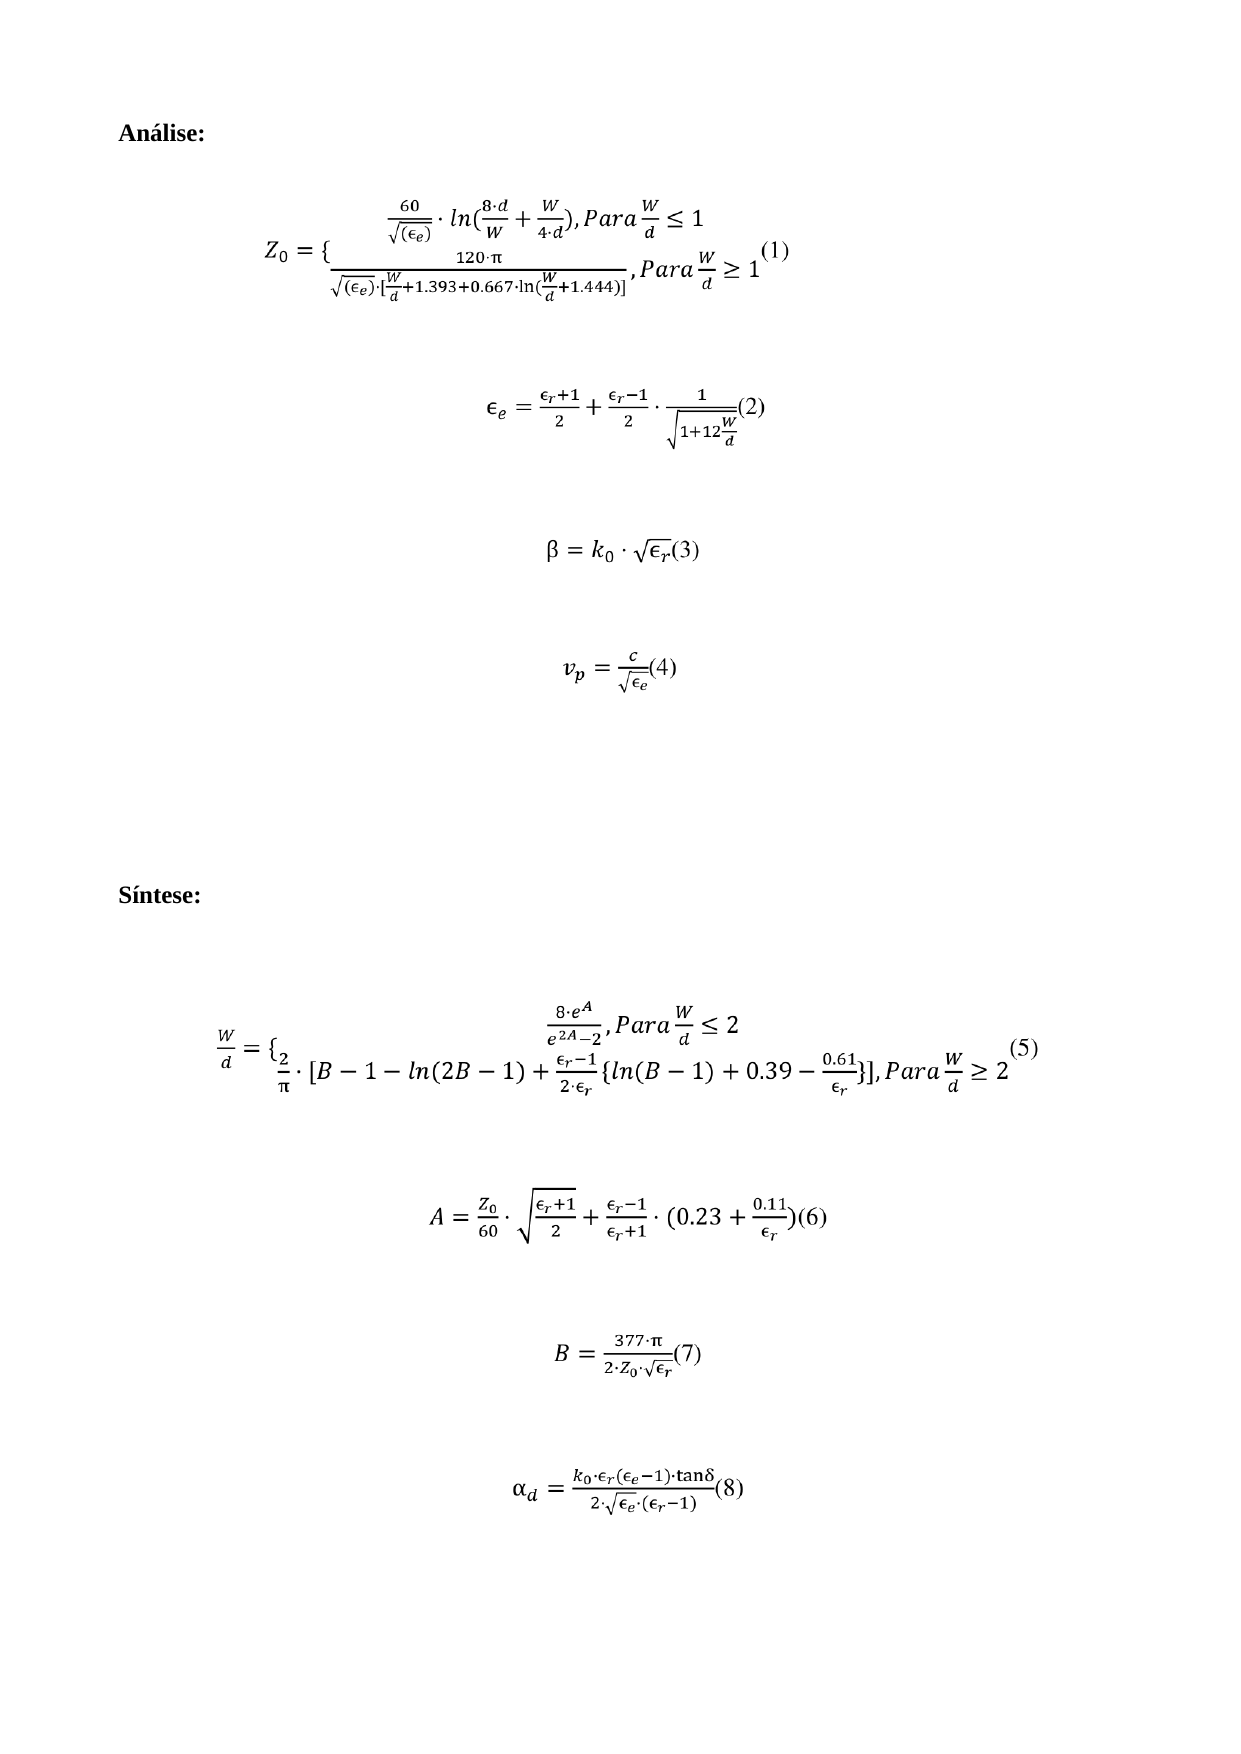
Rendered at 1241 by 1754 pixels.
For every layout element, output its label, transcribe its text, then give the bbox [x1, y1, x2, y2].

picture [118, 938, 1123, 1539]
picture [118, 175, 1123, 736]
text Síntese: [118, 880, 1122, 909]
text Análise: [118, 118, 1122, 147]
